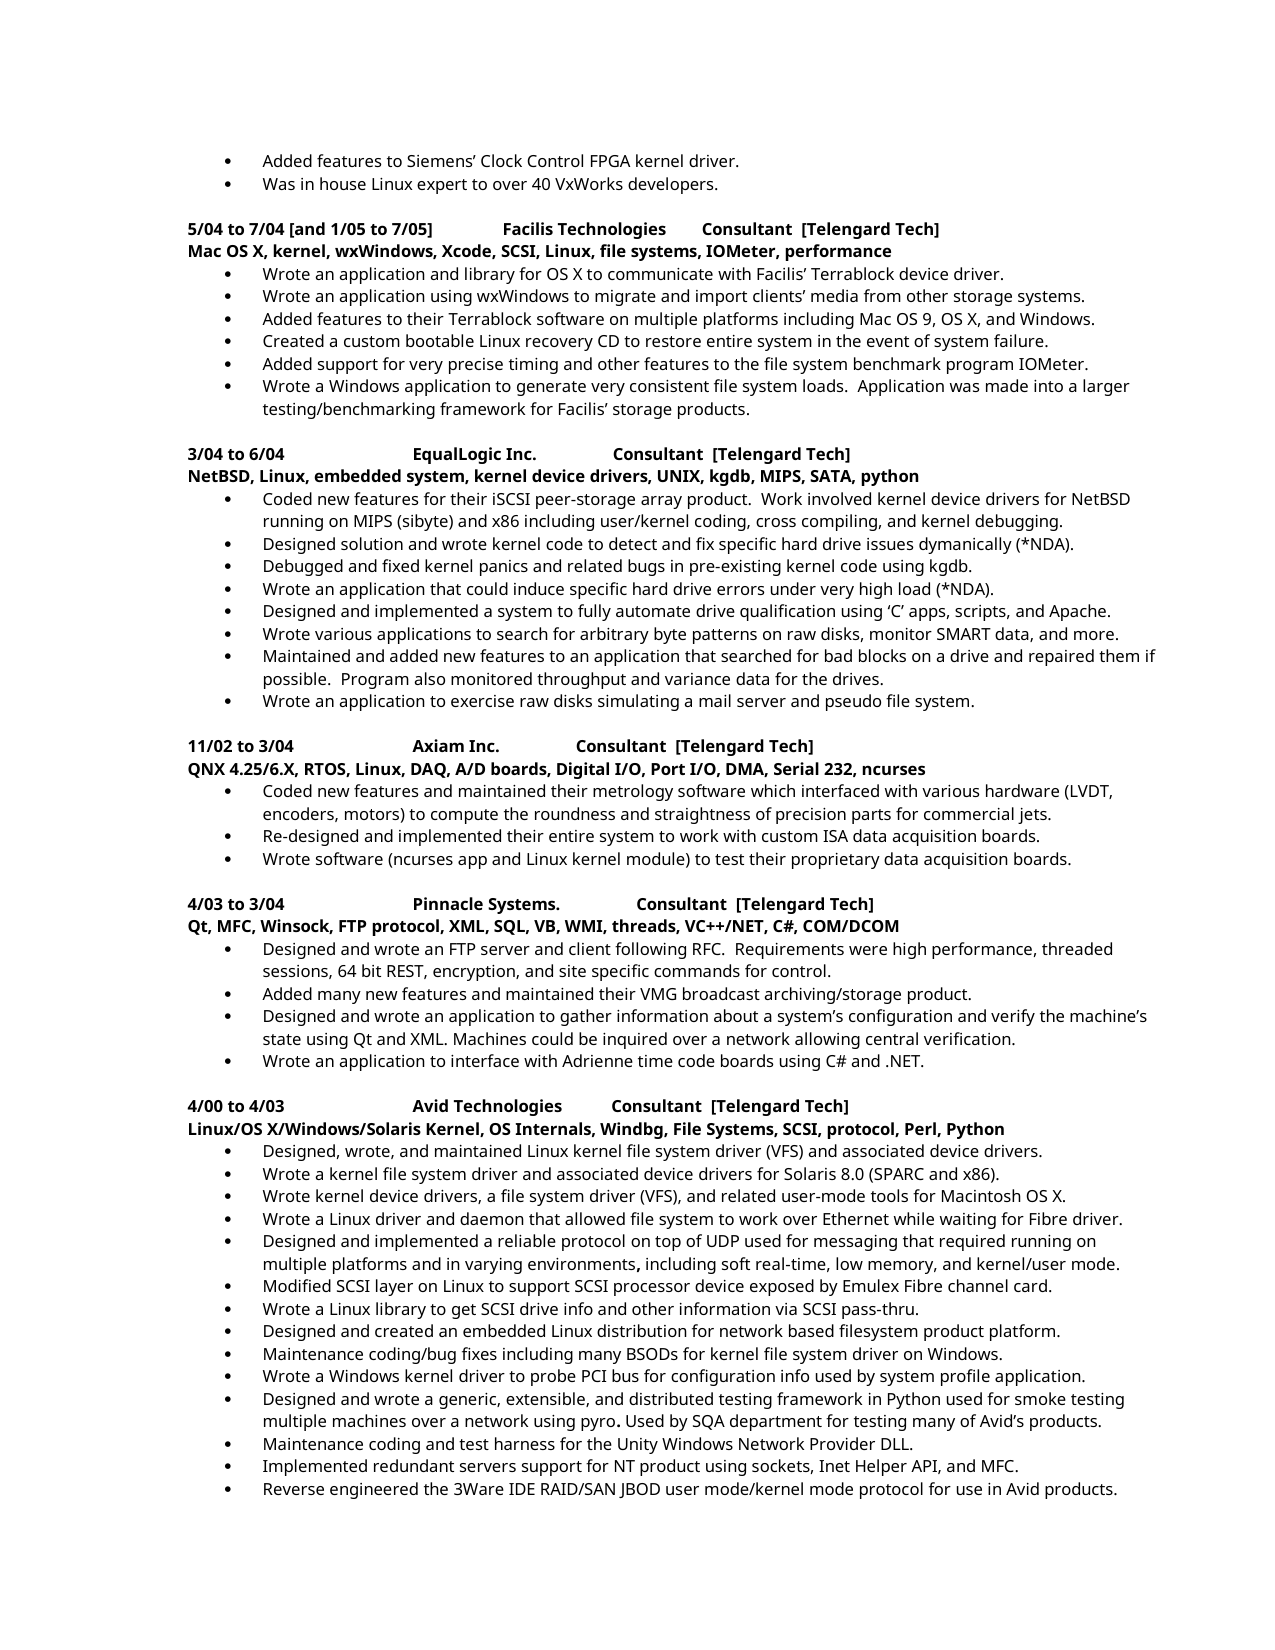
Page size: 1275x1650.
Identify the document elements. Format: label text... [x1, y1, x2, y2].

list Designed and implemented a system to fully automate drive qualification using ‘C’ apps, scripts, and Apache. [225, 600, 1162, 622]
list Wrote an application using wxWindows to migrate and import clients’ media from other storage systems. [225, 285, 1162, 307]
list Designed solution and wrote kernel code to detect and fix specific hard drive issues dymanically (*NDA). [225, 532, 1162, 555]
list Added many new features and maintained their VMG broadcast archiving/storage product. [225, 982, 1162, 1005]
text Linux/OS X/Windows/Solaris Kernel, OS Internals, Windbg, File Systems, SCSI, protocol, Perl, Python [187, 1117, 1162, 1140]
list Created a custom bootable Linux recovery CD to restore entire system in the event of system failure. [225, 330, 1162, 352]
list Wrote a kernel file system driver and associated device drivers for Solaris 8.0 (SPARC and x86). [225, 1162, 1162, 1185]
text Mac OS X, kernel, wxWindows, Xcode, SCSI, Linux, file systems, IOMeter, performance [187, 240, 1162, 262]
list Wrote an application that could induce specific hard drive errors under very high load (*NDA). [225, 577, 1162, 600]
list Designed and wrote an FTP server and client following RFC. Requirements were high performance, threaded sessions, 64 bit REST, encryption, and site specific commands for control. [225, 937, 1162, 982]
list Reverse engineered the 3Ware IDE RAID/SAN JBOD user mode/kernel mode protocol for use in Avid products. [225, 1477, 1162, 1500]
list Designed and created an embedded Linux distribution for network based filesystem product platform. [225, 1320, 1162, 1342]
list Designed and wrote an application to gather information about a system’s configuration and verify the machine’s state using Qt and XML. Machines could be inquired over a network allowing central verification. [225, 1005, 1162, 1050]
text QNX 4.25/6.X, RTOS, Linux, DAQ, A/D boards, Digital I/O, Port I/O, DMA, Serial 232, ncurses [187, 757, 1162, 780]
list Added features to their Terrablock software on multiple platforms including Mac OS 9, OS X, and Windows. [225, 307, 1162, 330]
list Maintenance coding/bug fixes including many BSODs for kernel file system driver on Windows. [225, 1342, 1162, 1365]
list Re-designed and implemented their entire system to work with custom ISA data acquisition boards. [225, 825, 1162, 847]
list Wrote various applications to search for arbitrary byte patterns on raw disks, monitor SMART data, and more. [225, 622, 1162, 645]
list Debugged and fixed kernel panics and related bugs in pre-existing kernel code using kgdb. [225, 555, 1162, 577]
text NetBSD, Linux, embedded system, kernel device drivers, UNIX, kgdb, MIPS, SATA, python [187, 465, 1162, 487]
list Wrote a Windows application to generate very consistent file system loads. Application was made into a larger testing/benchmarking framework for Facilis’ storage products. [225, 375, 1162, 420]
list Wrote an application and library for OS X to communicate with Facilis’ Terrablock device driver. [225, 262, 1162, 285]
list Wrote software (ncurses app and Linux kernel module) to test their proprietary data acquisition boards. [225, 847, 1162, 870]
list Was in house Linux expert to over 40 VxWorks developers. [225, 172, 1162, 195]
list Implemented redundant servers support for NT product using sockets, Inet Helper API, and MFC. [225, 1455, 1162, 1477]
list Wrote an application to exercise raw disks simulating a mail server and pseudo file system. [225, 690, 1162, 712]
text 4/03 to 3/04 Pinnacle Systems. Consultant [Telengard Tech] [187, 892, 1162, 915]
list Coded new features for their iSCSI peer-storage array product. Work involved kernel device drivers for NetBSD running on MIPS (sibyte) and x86 including user/kernel coding, cross compiling, and kernel debugging. [225, 487, 1162, 532]
text 4/00 to 4/03 Avid Technologies Consultant [Telengard Tech] [187, 1095, 1162, 1117]
text Qt, MFC, Winsock, FTP protocol, XML, SQL, VB, WMI, threads, VC++/NET, C#, COM/DCOM [187, 915, 1162, 937]
list Wrote a Windows kernel driver to probe PCI bus for configuration info used by system profile application. [225, 1365, 1162, 1387]
list Designed and wrote a generic, extensible, and distributed testing framework in Python used for smoke testing multiple machines over a network using pyro. Used by SQA department for testing many of Avid’s products. [225, 1387, 1162, 1432]
list Designed, wrote, and maintained Linux kernel file system driver (VFS) and associated device drivers. [225, 1140, 1162, 1162]
list Wrote a Linux library to get SCSI drive info and other information via SCSI pass-thru. [225, 1297, 1162, 1320]
list Designed and implemented a reliable protocol on top of UDP used for messaging that required running on multiple platforms and in varying environments, including soft real-time, low memory, and kernel/user mode. [225, 1230, 1162, 1275]
list Maintenance coding and test harness for the Unity Windows Network Provider DLL. [225, 1432, 1162, 1455]
list Wrote a Linux driver and daemon that allowed file system to work over Ethernet while waiting for Fibre driver. [225, 1207, 1162, 1230]
list Wrote kernel device drivers, a file system driver (VFS), and related user-mode tools for Macintosh OS X. [225, 1185, 1162, 1207]
list Added support for very precise timing and other features to the file system benchmark program IOMeter. [225, 352, 1162, 375]
list Wrote an application to interface with Adrienne time code boards using C# and .NET. [225, 1050, 1162, 1072]
list Coded new features and maintained their metrology software which interfaced with various hardware (LVDT, encoders, motors) to compute the roundness and straightness of precision parts for commercial jets. [225, 780, 1162, 825]
text 11/02 to 3/04 Axiam Inc. Consultant [Telengard Tech] [187, 735, 1162, 757]
list Added features to Siemens’ Clock Control FPGA kernel driver. [225, 150, 1162, 172]
text 5/04 to 7/04 [and 1/05 to 7/05] Facilis Technologies Consultant [Telengard Tech] [187, 217, 1162, 240]
list Maintained and added new features to an application that searched for bad blocks on a drive and repaired them if possible. Program also monitored throughput and variance data for the drives. [225, 645, 1162, 690]
list Modified SCSI layer on Linux to support SCSI processor device exposed by Emulex Fibre channel card. [225, 1275, 1162, 1297]
text 3/04 to 6/04 EqualLogic Inc. Consultant [Telengard Tech] [187, 442, 1162, 465]
